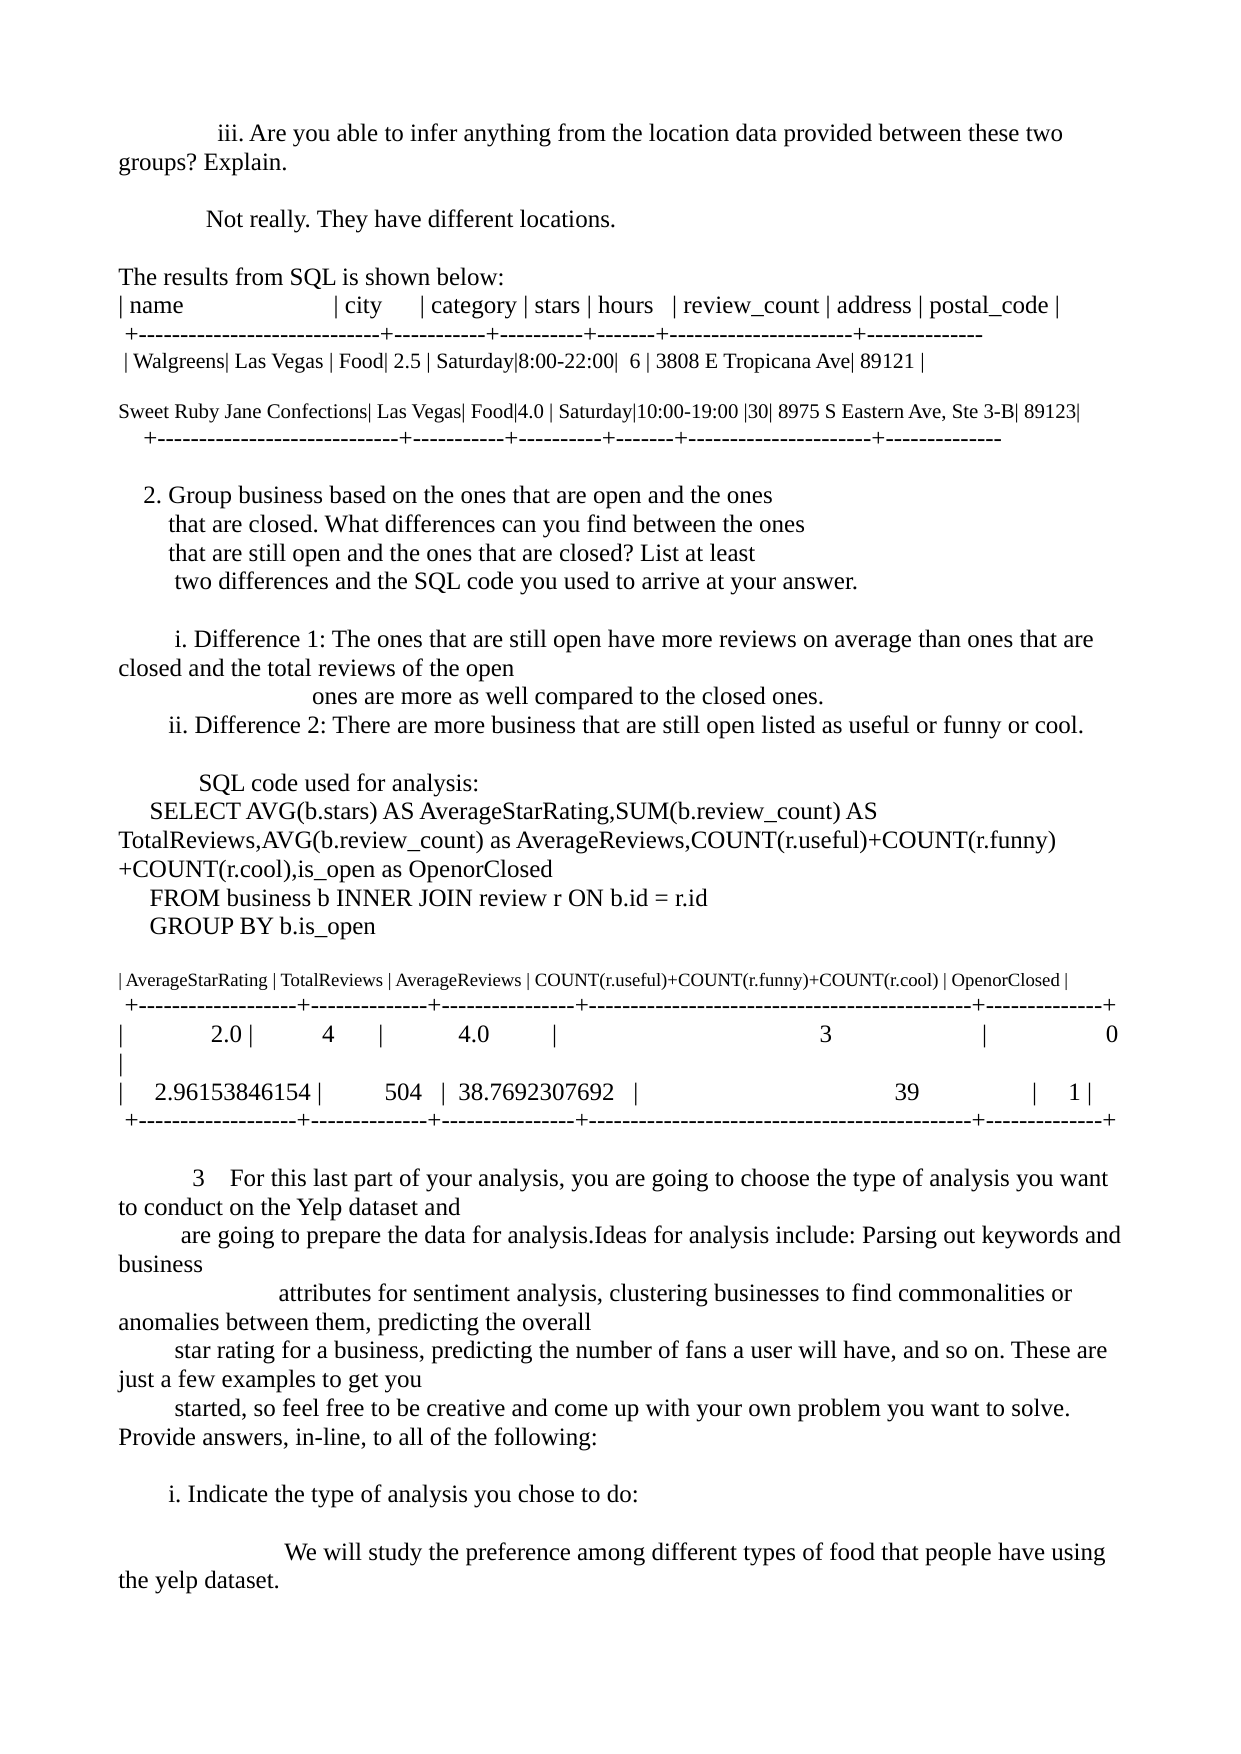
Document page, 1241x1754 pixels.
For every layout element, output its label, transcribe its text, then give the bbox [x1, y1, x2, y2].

text GROUP BY b.is_open [118, 911, 1122, 940]
text that are closed. What differences can you find between the ones [118, 509, 1122, 538]
text i. Difference 1: The ones that are still open have more reviews on average than ones that are closed and the total reviews of the open [118, 624, 1122, 681]
text +-----------------------------+-----------+----------+-------+----------------------+-------------- [118, 319, 1122, 348]
text two differences and the SQL code you used to arrive at your answer. [118, 566, 1122, 595]
text FROM business b INNER JOIN review r ON b.id = r.id [118, 883, 1122, 911]
text i. Indicate the type of analysis you chose to do: [118, 1479, 1122, 1508]
text are going to prepare the data for analysis.Ideas for analysis include: Parsing out keywords and business [118, 1220, 1122, 1278]
text 2. Group business based on the ones that are open and the ones [118, 480, 1122, 509]
text | name | city | category | stars | hours | review_count | address | postal_code | [118, 291, 1122, 319]
text SQL code used for analysis: [118, 768, 1122, 796]
text ones are more as well compared to the closed ones. [118, 681, 1122, 710]
text | Walgreens| Las Vegas | Food| 2.5 | Saturday|8:00-22:00| 6 | 3808 E Tropicana Ave| 89121 | [118, 348, 1122, 373]
text +-------------------+--------------+----------------+----------------------------------------------+--------------+ | 2.0 | 4 | 4.0 | 3 | 0 | [118, 990, 1122, 1077]
text started, so feel free to be creative and come up with your own problem you want to solve. Provide answers, in-line, to all of the following: [118, 1393, 1122, 1450]
text that are still open and the ones that are closed? List at least [118, 538, 1122, 566]
text | AverageStarRating | TotalReviews | AverageReviews | COUNT(r.useful)+COUNT(r.funny)+COUNT(r.cool) | OpenorClosed | [118, 969, 1122, 990]
text We will study the preference among different types of food that people have using the yelp dataset. [118, 1537, 1122, 1594]
text Not really. They have different locations. [118, 204, 1122, 233]
text 3 For this last part of your analysis, you are going to choose the type of analysis you want to conduct on the Yelp dataset and [118, 1163, 1122, 1220]
text ii. Difference 2: There are more business that are still open listed as useful or funny or cool. [118, 710, 1122, 739]
text Sweet Ruby Jane Confections| Las Vegas| Food|4.0 | Saturday|10:00-19:00 |30| 8975 S Eastern Ave, Ste 3-B| 89123| [118, 398, 1122, 423]
text star rating for a business, predicting the number of fans a user will have, and so on. These are just a few examples to get you [118, 1335, 1122, 1393]
text The results from SQL is shown below: [118, 262, 1122, 291]
text | 2.96153846154 | 504 | 38.7692307692 | 39 | 1 | [118, 1077, 1122, 1105]
text attributes for sentiment analysis, clustering businesses to find commonalities or anomalies between them, predicting the overall [118, 1278, 1122, 1335]
text +-------------------+--------------+----------------+----------------------------------------------+--------------+ [118, 1105, 1122, 1134]
text iii. Are you able to infer anything from the location data provided between these two groups? Explain. [118, 118, 1122, 176]
text SELECT AVG(b.stars) AS AverageStarRating,SUM(b.review_count) AS TotalReviews,AVG(b.review_count) as AverageReviews,COUNT(r.useful)+COUNT(r.funny)+COUNT(r.cool),is_open as OpenorClosed [118, 796, 1122, 883]
text +-----------------------------+-----------+----------+-------+----------------------+-------------- [118, 423, 1122, 451]
